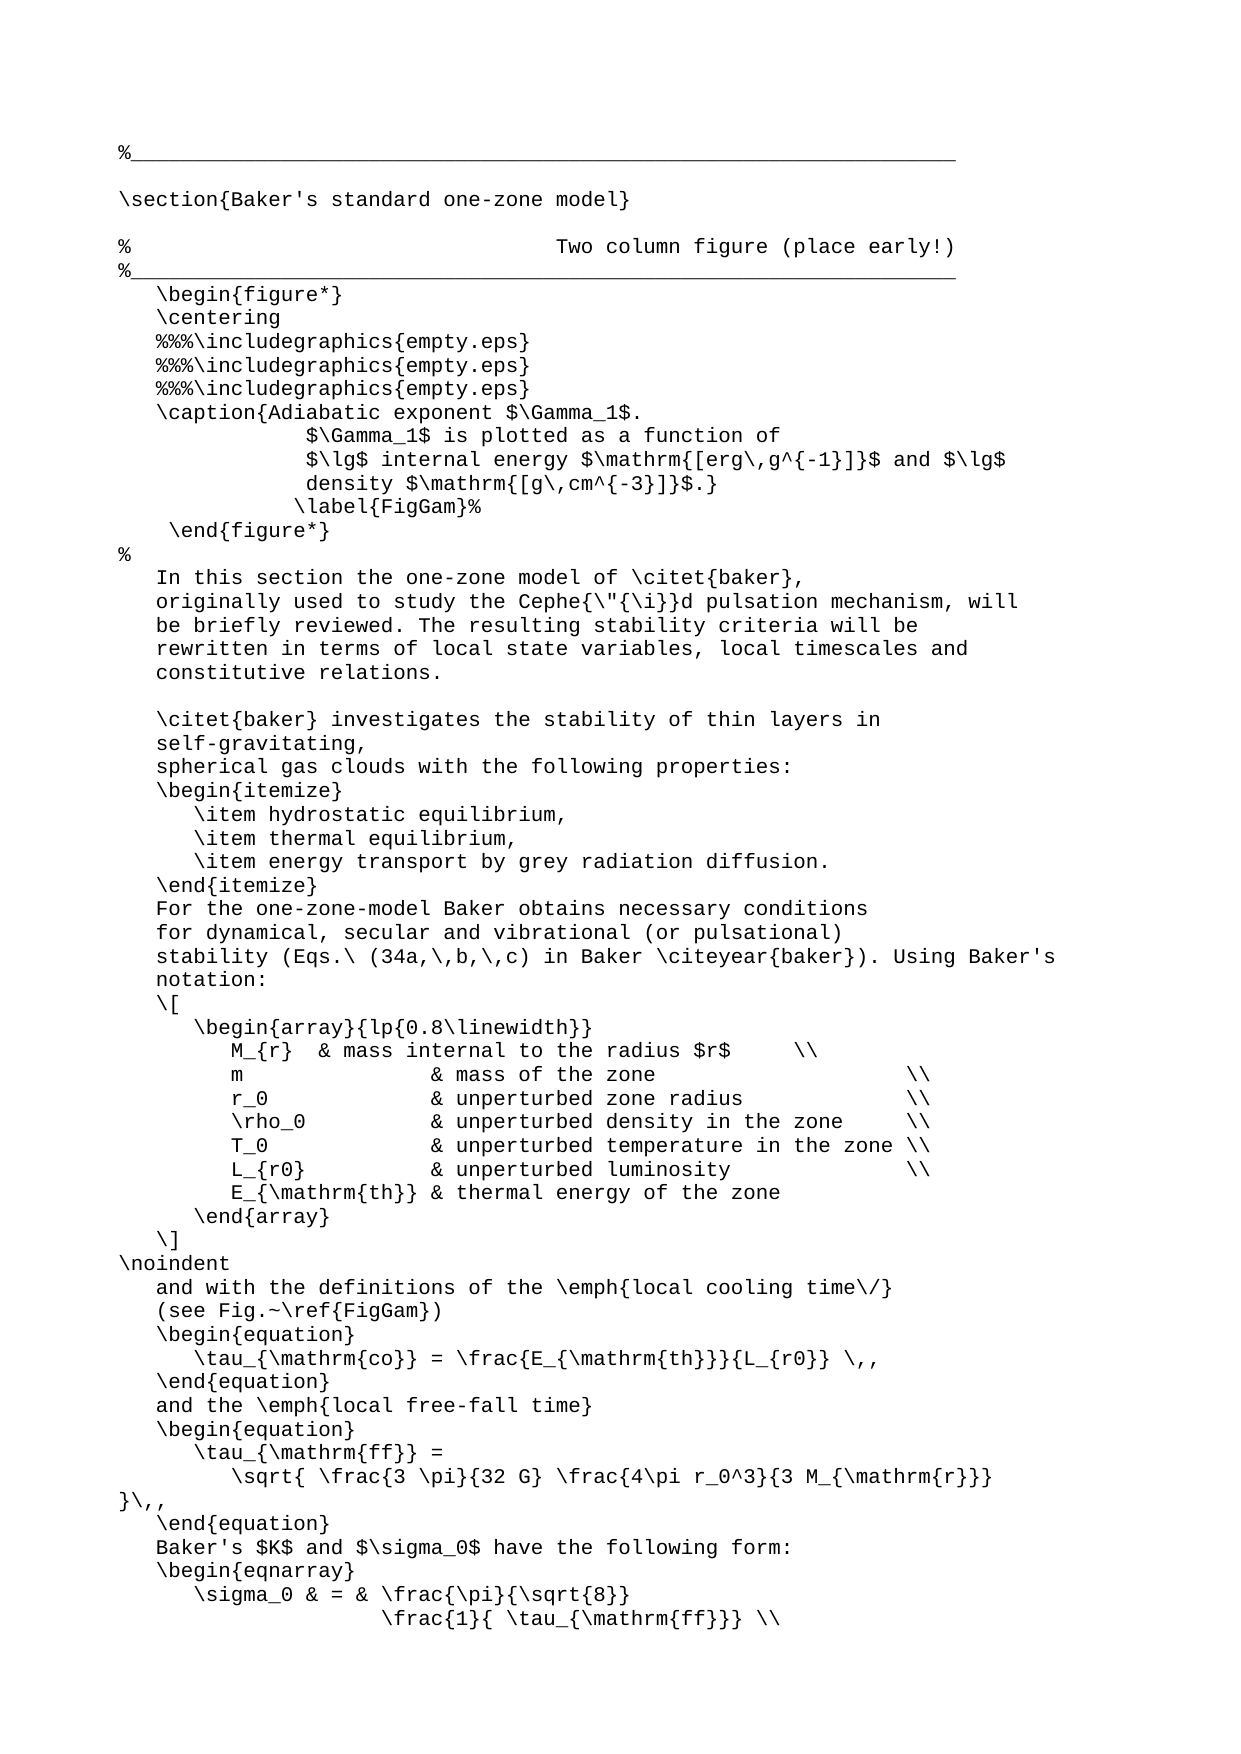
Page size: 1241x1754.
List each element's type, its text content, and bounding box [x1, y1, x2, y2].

text \begin{equation} [118, 1419, 1122, 1442]
text \] [118, 1229, 1122, 1253]
text stability (Eqs.\ (34a,\,b,\,c) in Baker \citeyear{baker}). Using Baker's [118, 946, 1122, 969]
text \tau_{\mathrm{ff}} = [118, 1442, 1122, 1466]
text spherical gas clouds with the following properties: [118, 757, 1122, 780]
text Baker's $K$ and $\sigma_0$ have the following form: [118, 1537, 1122, 1561]
text \[ [118, 993, 1122, 1017]
text density $\mathrm{[g\,cm^{-3}]}$.} [118, 473, 1122, 496]
text \label{FigGam}% [118, 496, 1122, 520]
text \sigma_0 & = & \frac{\pi}{\sqrt{8}} [118, 1584, 1122, 1608]
text \end{array} [118, 1206, 1122, 1229]
text \item hydrostatic equilibrium, [118, 804, 1122, 827]
text and the \emph{local free-fall time} [118, 1395, 1122, 1419]
text % Two column figure (place early!) [118, 236, 1122, 260]
text %%%\includegraphics{empty.eps} [118, 378, 1122, 402]
text \section{Baker's standard one-zone model} [118, 189, 1122, 213]
text \end{equation} [118, 1371, 1122, 1395]
text \caption{Adiabatic exponent $\Gamma_1$. [118, 402, 1122, 426]
text \citet{baker} investigates the stability of thin layers in [118, 709, 1122, 733]
text \end{itemize} [118, 875, 1122, 898]
text L_{r0} & unperturbed luminosity \\ [118, 1158, 1122, 1182]
text m & mass of the zone \\ [118, 1064, 1122, 1088]
text (see Fig.~\ref{FigGam}) [118, 1300, 1122, 1324]
text \begin{array}{lp{0.8\linewidth}} [118, 1017, 1122, 1040]
text %__________________________________________________________________ [118, 260, 1122, 284]
text and with the definitions of the \emph{local cooling time\/} [118, 1277, 1122, 1300]
text \begin{eqnarray} [118, 1561, 1122, 1584]
text % [118, 544, 1122, 567]
text \centering [118, 307, 1122, 331]
text For the one-zone-model Baker obtains necessary conditions [118, 898, 1122, 922]
text \end{figure*} [118, 520, 1122, 544]
text $\lg$ internal energy $\mathrm{[erg\,g^{-1}]}$ and $\lg$ [118, 449, 1122, 473]
text %__________________________________________________________________ [118, 142, 1122, 165]
text r_0 & unperturbed zone radius \\ [118, 1088, 1122, 1111]
text for dynamical, secular and vibrational (or pulsational) [118, 922, 1122, 946]
text T_0 & unperturbed temperature in the zone \\ [118, 1135, 1122, 1158]
text \item energy transport by grey radiation diffusion. [118, 851, 1122, 875]
text originally used to study the Cephe{\"{\i}}d pulsation mechanism, will [118, 591, 1122, 615]
text \begin{equation} [118, 1324, 1122, 1348]
text E_{\mathrm{th}} & thermal energy of the zone [118, 1182, 1122, 1206]
text \begin{figure*} [118, 284, 1122, 307]
text %%%\includegraphics{empty.eps} [118, 354, 1122, 378]
text \frac{1}{ \tau_{\mathrm{ff}}} \\ [118, 1608, 1122, 1631]
text In this section the one-zone model of \citet{baker}, [118, 567, 1122, 591]
text \item thermal equilibrium, [118, 827, 1122, 851]
text \tau_{\mathrm{co}} = \frac{E_{\mathrm{th}}}{L_{r0}} \,, [118, 1348, 1122, 1371]
text be briefly reviewed. The resulting stability criteria will be [118, 615, 1122, 638]
text \begin{itemize} [118, 780, 1122, 804]
text \noindent [118, 1253, 1122, 1277]
text }\,, [118, 1489, 1122, 1513]
text $\Gamma_1$ is plotted as a function of [118, 426, 1122, 449]
text self-gravitating, [118, 733, 1122, 757]
text notation: [118, 969, 1122, 993]
text rewritten in terms of local state variables, local timescales and [118, 638, 1122, 662]
text \sqrt{ \frac{3 \pi}{32 G} \frac{4\pi r_0^3}{3 M_{\mathrm{r}}} [118, 1466, 1122, 1489]
text \rho_0 & unperturbed density in the zone \\ [118, 1111, 1122, 1135]
text constitutive relations. [118, 662, 1122, 686]
text \end{equation} [118, 1513, 1122, 1537]
text %%%\includegraphics{empty.eps} [118, 331, 1122, 354]
text M_{r} & mass internal to the radius $r$ \\ [118, 1040, 1122, 1064]
